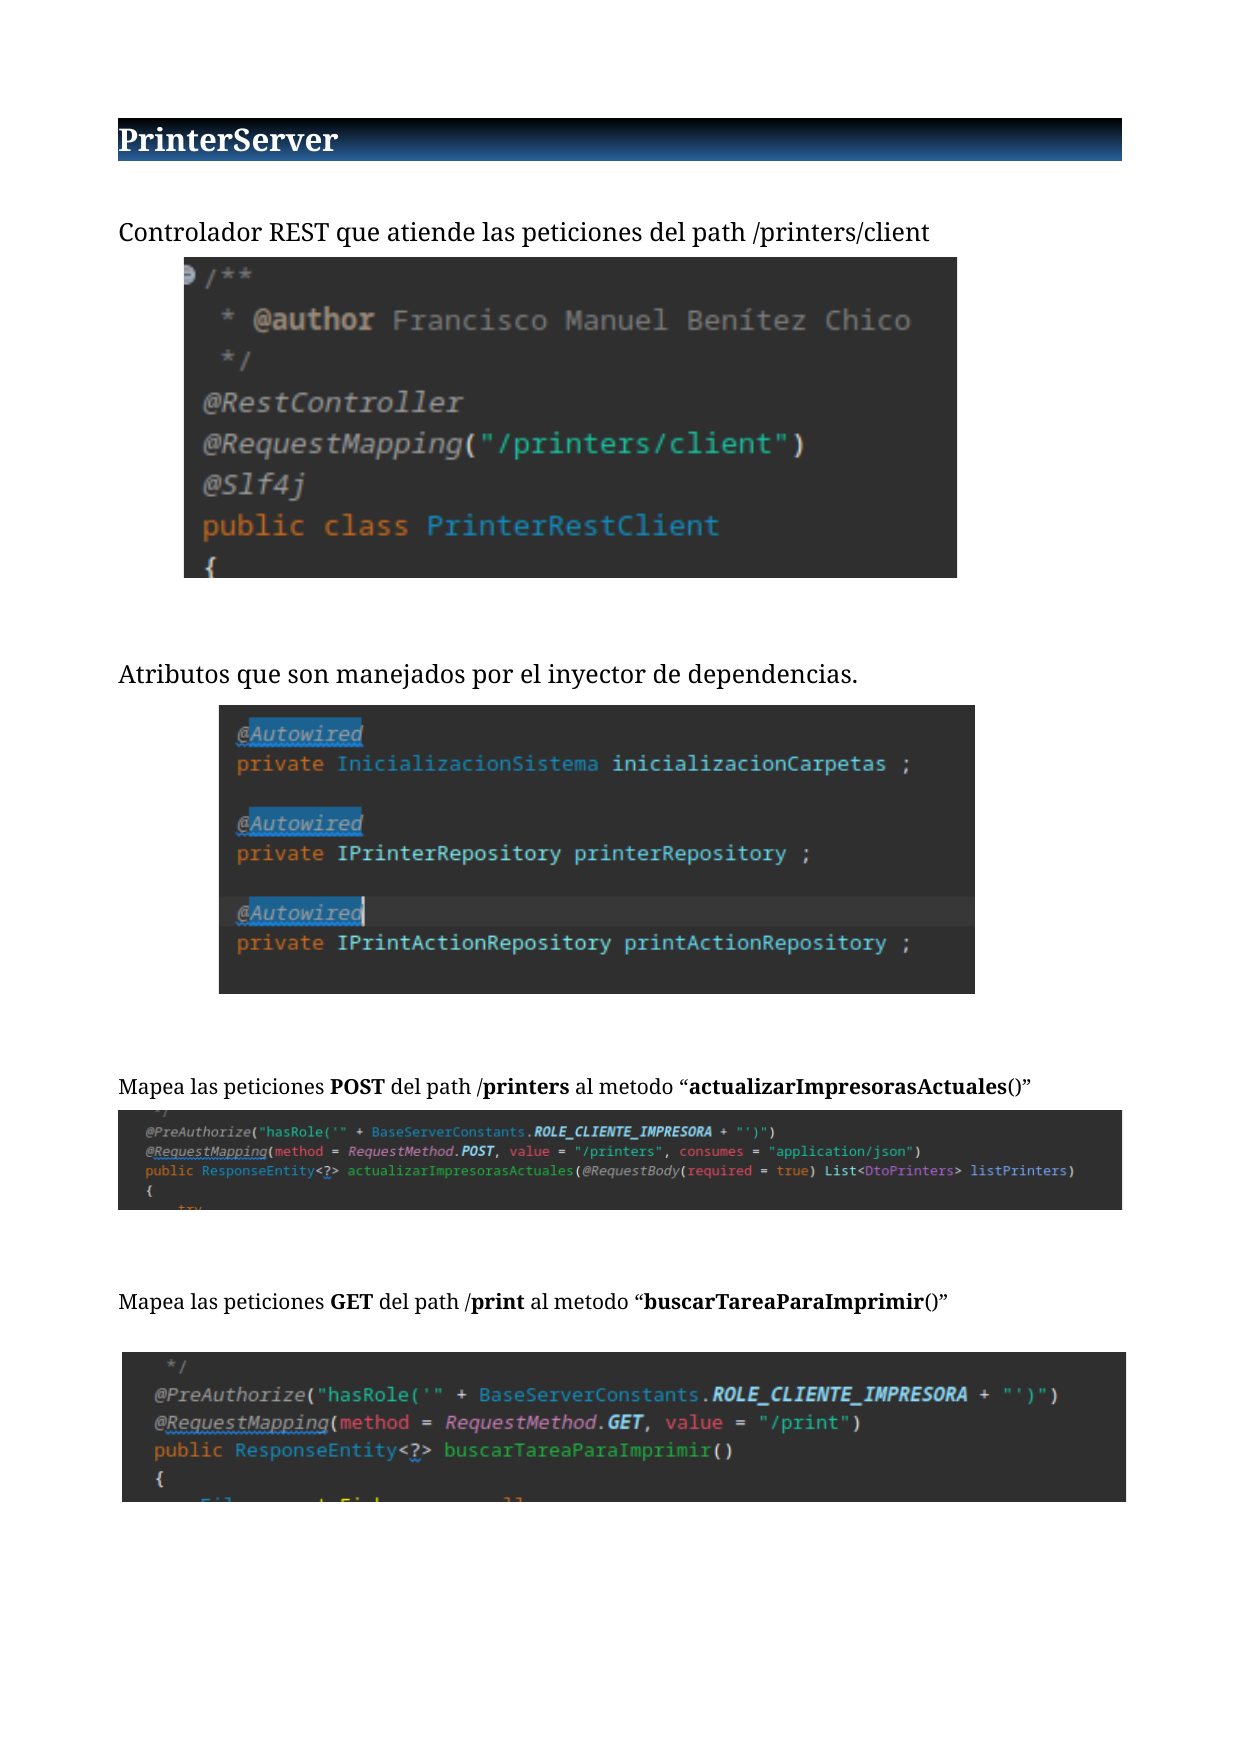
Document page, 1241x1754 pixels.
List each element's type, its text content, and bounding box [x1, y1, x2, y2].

text Atributos que son manejados por el inyector de dependencias. [118, 656, 1122, 691]
text Mapea las peticiones POST del path /printers al metodo “actualizarImpresorasActuales()” [118, 1072, 1122, 1100]
text Mapea las peticiones GET del path /print al metodo “buscarTareaParaImprimir()” [118, 1287, 1122, 1316]
picture [218, 705, 975, 994]
text Controlador REST que atiende las peticiones del path /printers/client [118, 214, 1122, 248]
picture [118, 1110, 1123, 1210]
picture [122, 1352, 1127, 1502]
text PrinterServer [118, 118, 1122, 161]
